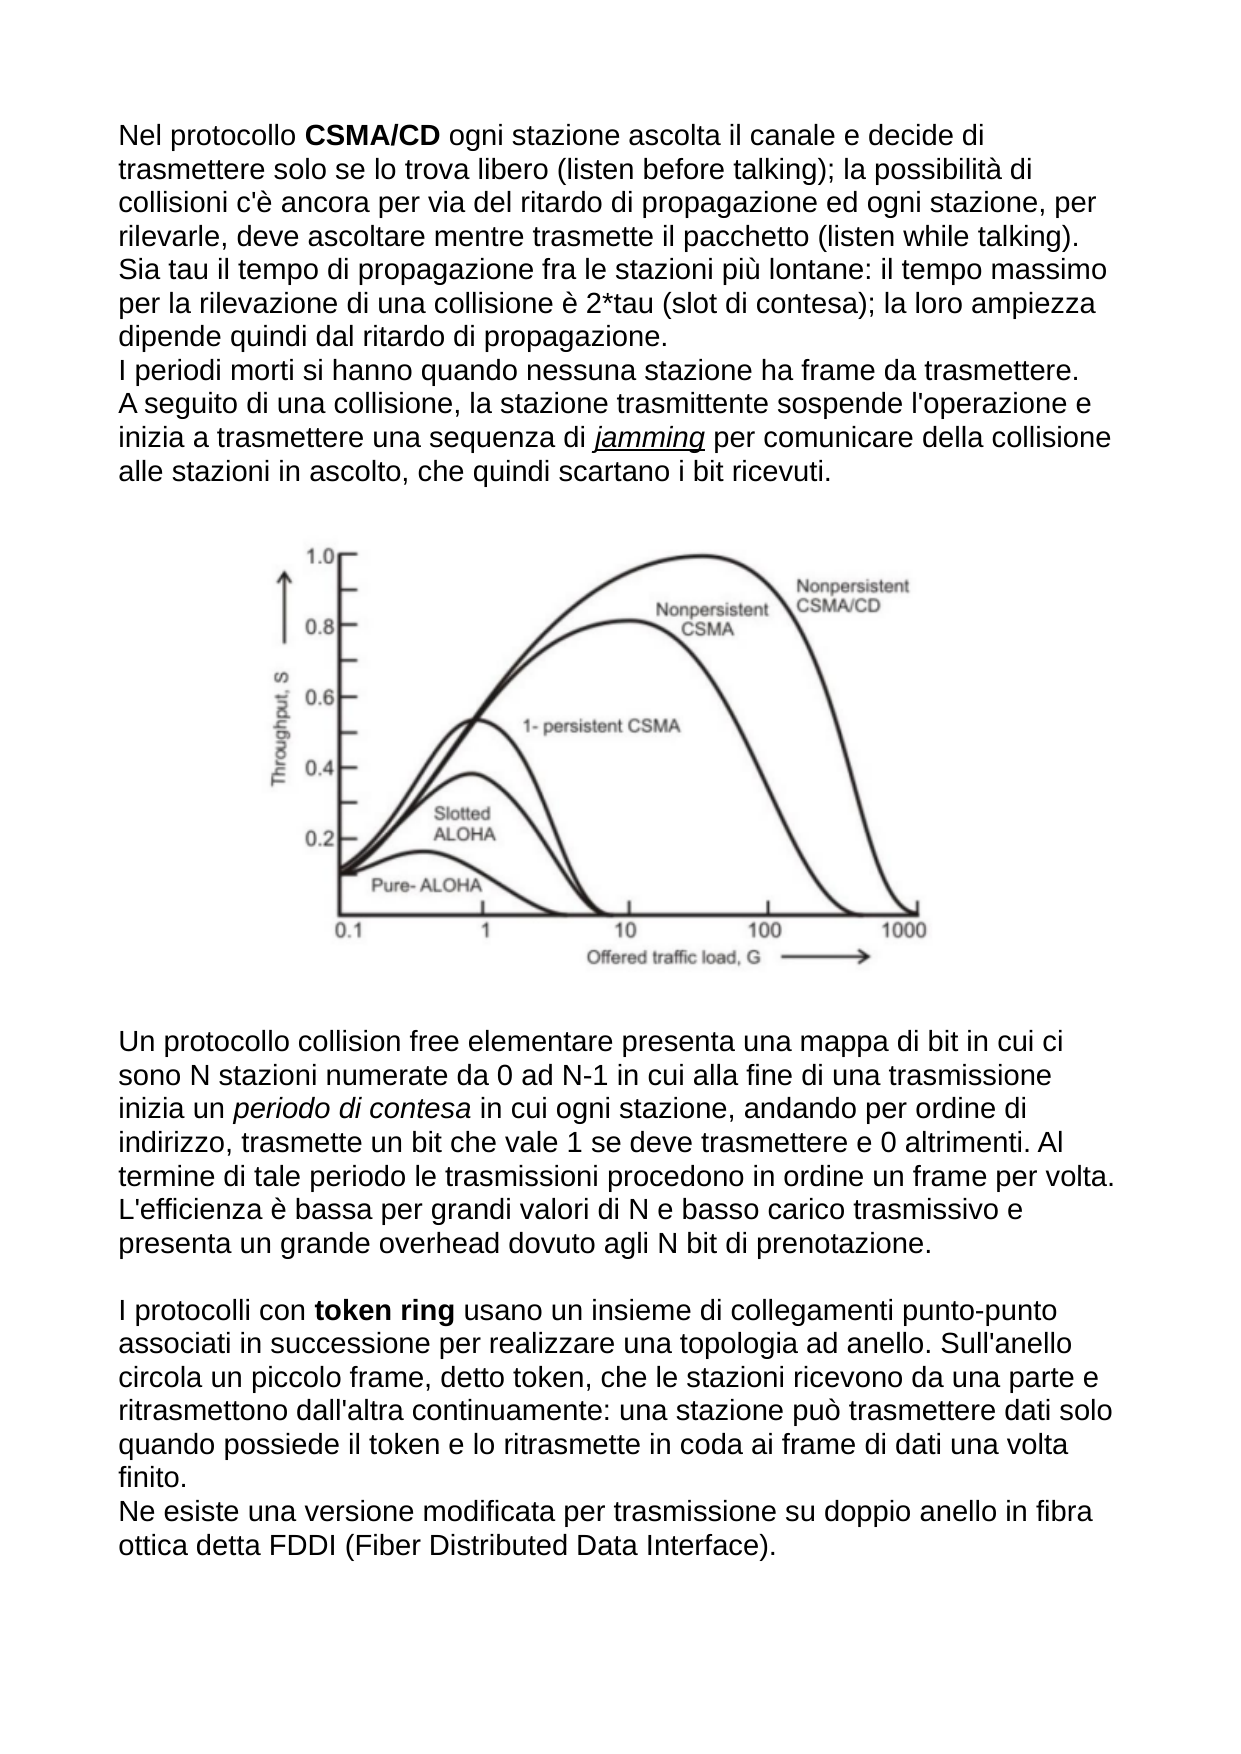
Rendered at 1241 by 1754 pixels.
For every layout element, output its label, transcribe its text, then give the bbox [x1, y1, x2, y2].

text Sia tau il tempo di propagazione fra le stazioni più lontane: il tempo massimo per la rilevazione di una collisione è 2*tau (slot di contesa); la loro ampiezza dipende quindi dal ritardo di propagazione. [118, 252, 1122, 353]
text I periodi morti si hanno quando nessuna stazione ha frame da trasmettere. [118, 353, 1122, 386]
text Un protocollo collision free elementare presenta una mappa di bit in cui ci sono N stazioni numerate da 0 ad N-1 in cui alla fine di una trasmissione inizia un periodo di contesa in cui ogni stazione, andando per ordine di indirizzo, trasmette un bit che vale 1 se deve trasmettere e 0 altrimenti. Al termine di tale periodo le trasmissioni procedono in ordine un frame per volta. [118, 1024, 1122, 1192]
text Ne esiste una versione modificata per trasmissione su doppio anello in fibra ottica detta FDDI (Fiber Distributed Data Interface). [118, 1494, 1122, 1561]
text A seguito di una collisione, la stazione trasmittente sospende l'operazione e inizia a trasmettere una sequenza di jamming per comunicare della collisione alle stazioni in ascolto, che quindi scartano i bit ricevuti. [118, 386, 1122, 487]
text I protocolli con token ring usano un insieme di collegamenti punto-punto associati in successione per realizzare una topologia ad anello. Sull'anello circola un piccolo frame, detto token, che le stazioni ricevono da una parte e ritrasmettono dall'altra continuamente: una stazione può trasmettere dati solo quando possiede il token e lo ritrasmette in coda ai frame di dati una volta finito. [118, 1293, 1122, 1494]
text Nel protocollo CSMA/CD ogni stazione ascolta il canale e decide di trasmettere solo se lo trova libero (listen before talking); la possibilità di collisioni c'è ancora per via del ritardo di propagazione ed ogni stazione, per rilevarle, deve ascoltare mentre trasmette il pacchetto (listen while talking). [118, 118, 1122, 252]
text L'efficienza è bassa per grandi valori di N e basso carico trasmissivo e presenta un grande overhead dovuto agli N bit di prenotazione. [118, 1192, 1122, 1259]
picture [246, 520, 995, 991]
